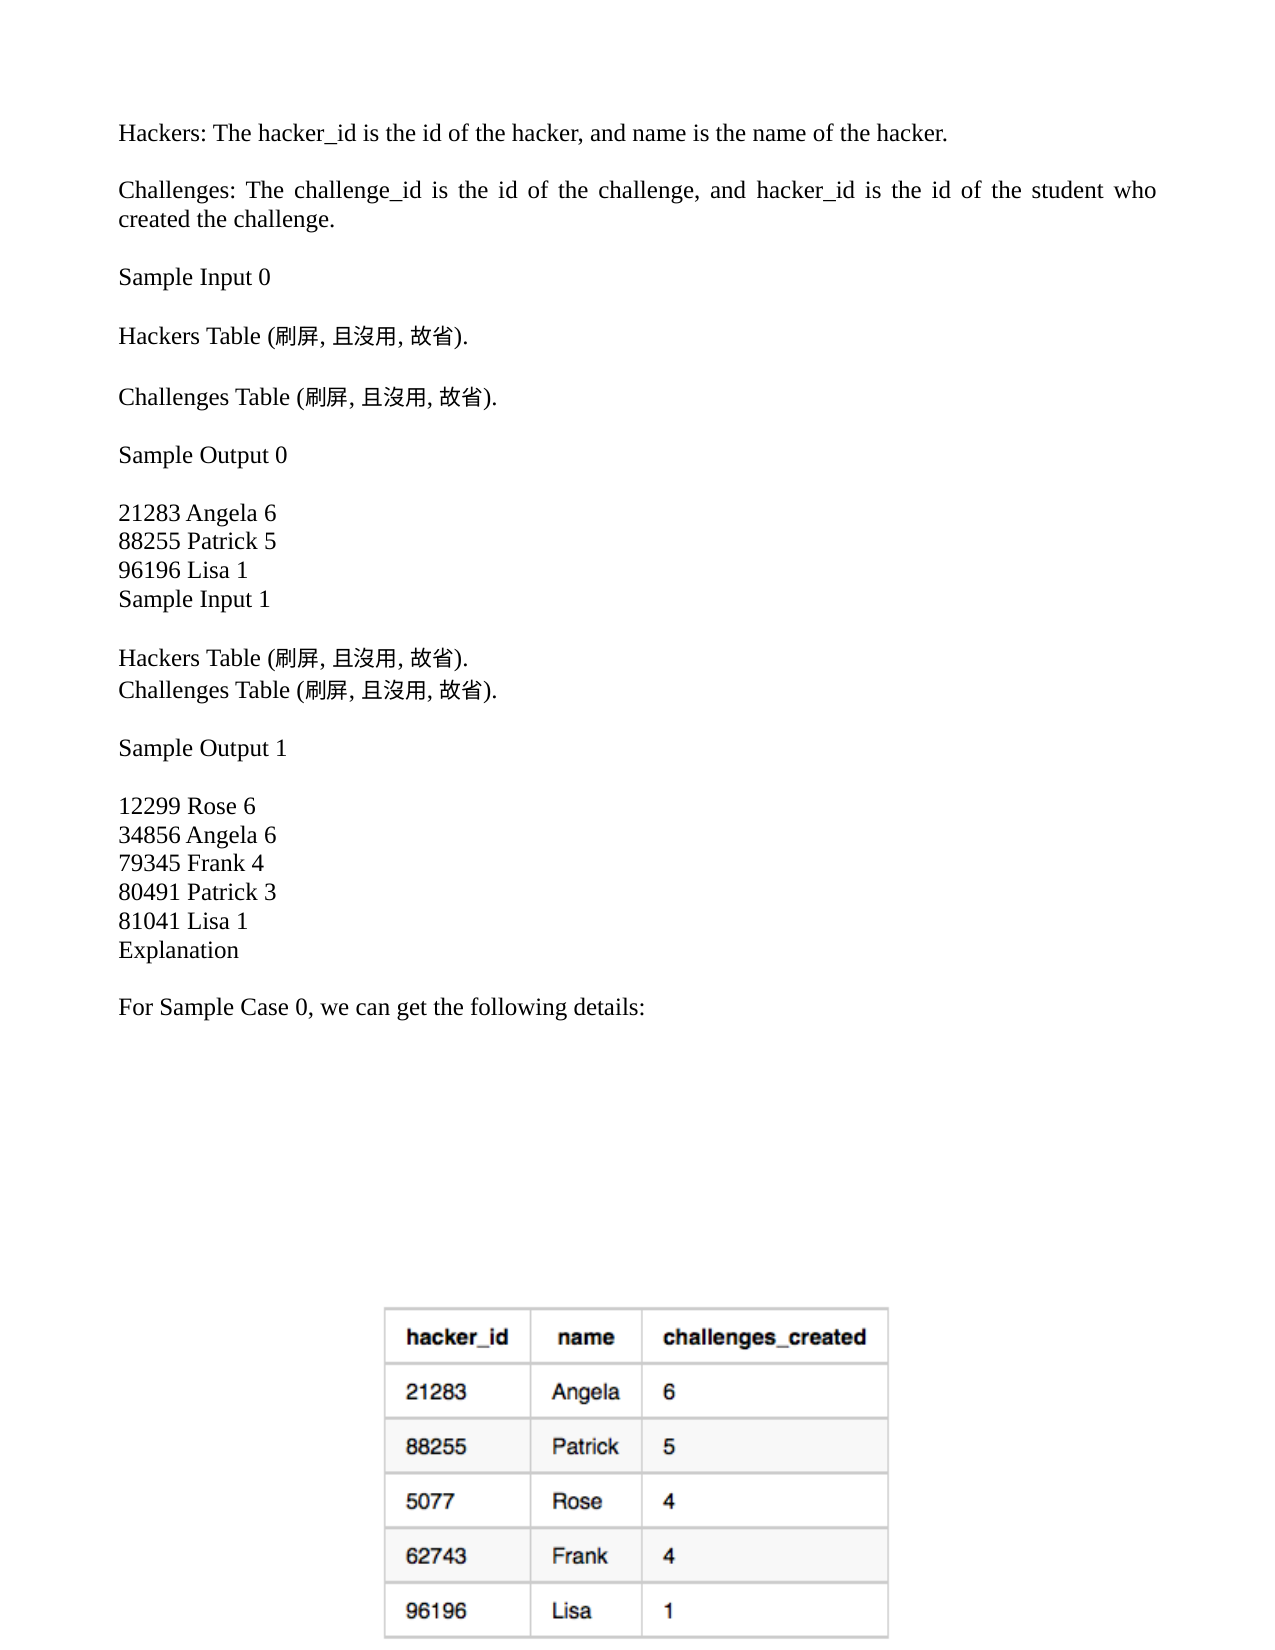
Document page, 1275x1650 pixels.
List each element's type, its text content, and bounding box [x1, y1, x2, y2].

text 81041 Lisa 1 [118, 906, 1157, 935]
text Sample Output 0 [118, 440, 1157, 469]
text Sample Input 0 [118, 262, 1157, 291]
text Hackers Table (刷屏, 且沒用, 故省). [118, 319, 1157, 351]
text 88255 Patrick 5 [118, 526, 1157, 555]
text Sample Input 1 [118, 584, 1157, 613]
text 79345 Frank 4 [118, 848, 1157, 877]
text 21283 Angela 6 [118, 498, 1157, 526]
text 12299 Rose 6 [118, 791, 1157, 820]
text Hackers Table (刷屏, 且沒用, 故省). [118, 641, 1157, 673]
text Explanation [118, 935, 1157, 963]
text 96196 Lisa 1 [118, 555, 1157, 584]
text For Sample Case 0, we can get the following details: [118, 992, 1157, 1021]
text Hackers: The hacker_id is the id of the hacker, and name is the name of the hacker. [118, 118, 1157, 147]
text Sample Output 1 [118, 733, 1157, 762]
text 34856 Angela 6 [118, 820, 1157, 848]
text Challenges Table (刷屏, 且沒用, 故省). [118, 380, 1157, 411]
text Challenges Table (刷屏, 且沒用, 故省). [118, 673, 1157, 705]
text Challenges: The challenge_id is the id of the challenge, and hacker_id is the id of the student who created the challenge. [118, 176, 1157, 233]
picture [378, 1298, 897, 1650]
text 80491 Patrick 3 [118, 877, 1157, 906]
